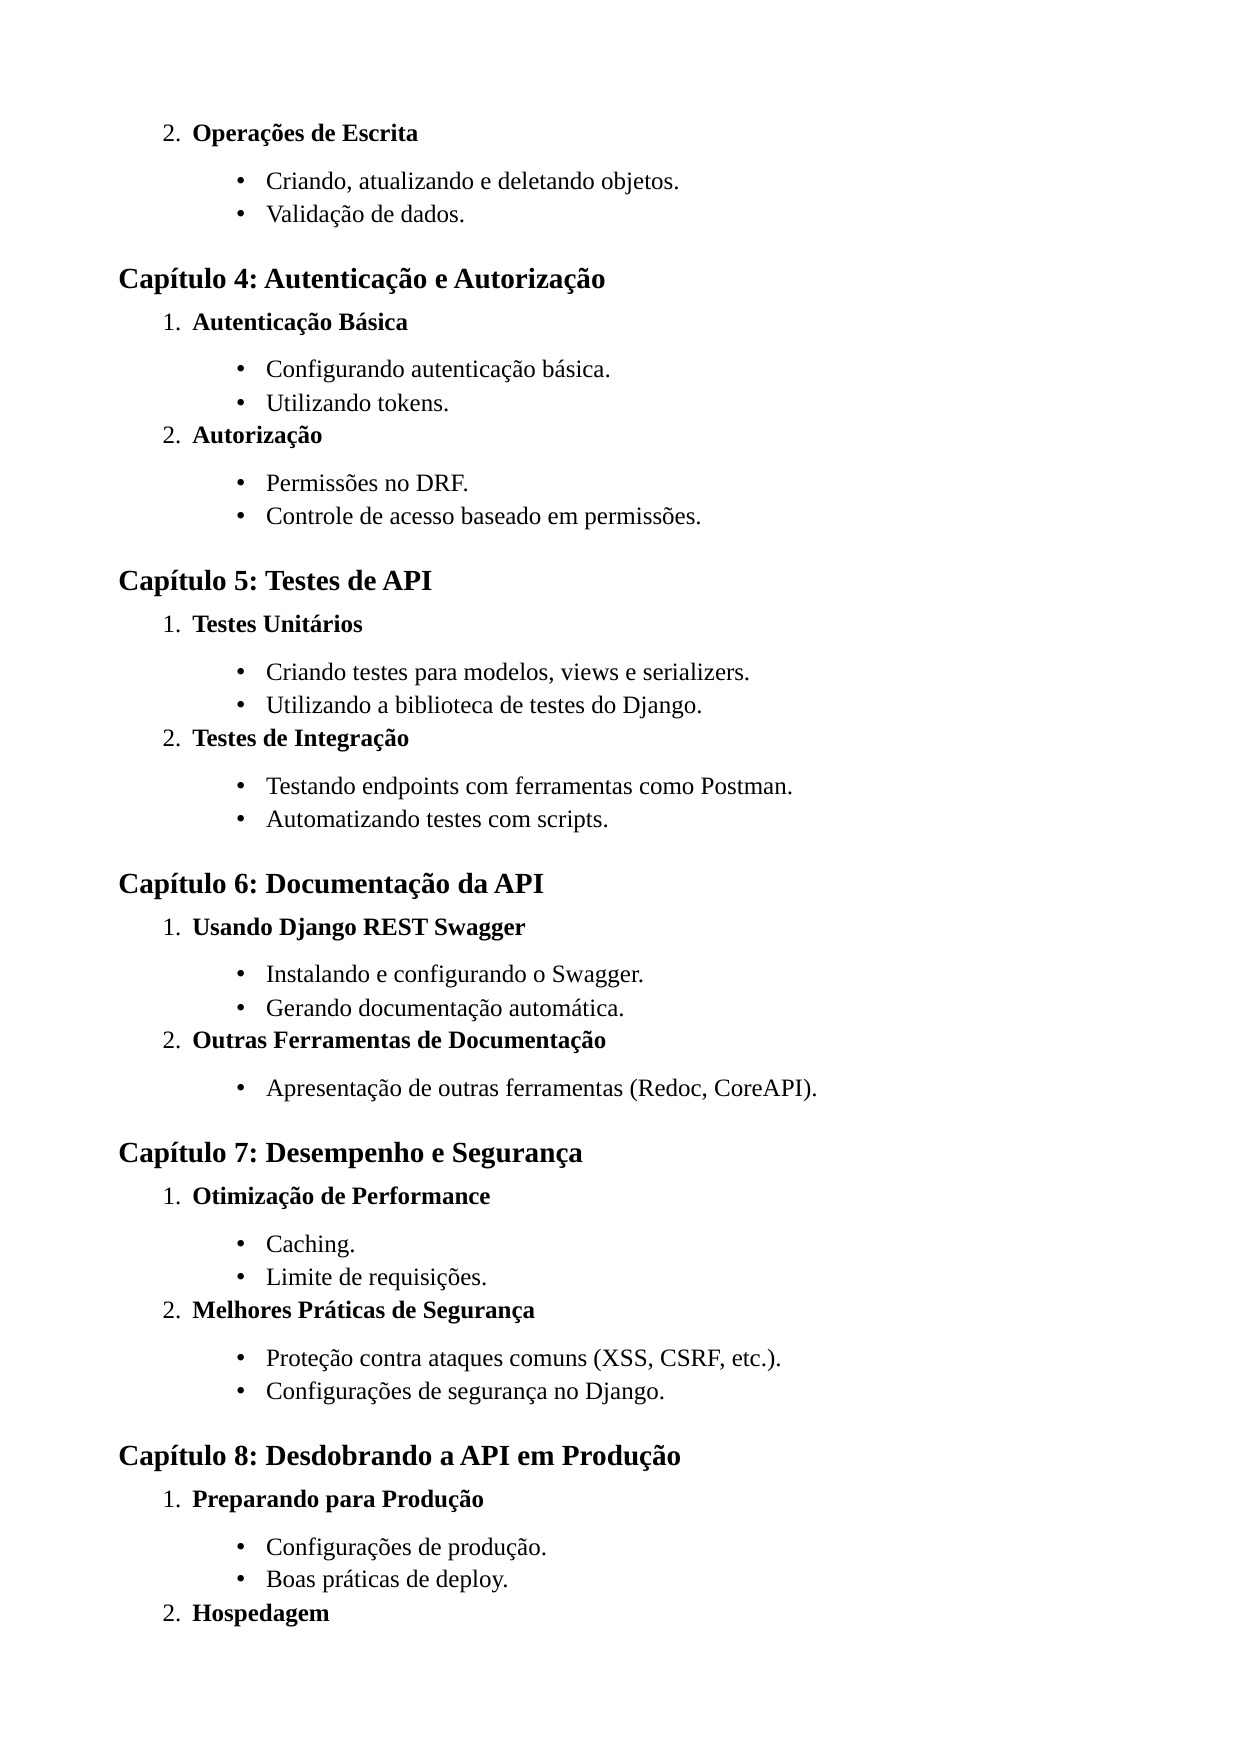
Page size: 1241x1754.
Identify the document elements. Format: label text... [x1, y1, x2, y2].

list Testes Unitários [162, 609, 1122, 638]
list Limite de requisições. [236, 1262, 1122, 1291]
list Proteção contra ataques comuns (XSS, CSRF, etc.). [236, 1343, 1122, 1371]
list Utilizando a biblioteca de testes do Django. [236, 690, 1122, 719]
list Configurando autenticação básica. [236, 354, 1122, 383]
list Boas práticas de deploy. [236, 1564, 1122, 1593]
list Controle de acesso baseado em permissões. [236, 501, 1122, 530]
list Testando endpoints com ferramentas como Postman. [236, 771, 1122, 799]
list Permissões no DRF. [236, 468, 1122, 497]
list Caching. [236, 1229, 1122, 1258]
list Autenticação Básica [162, 307, 1122, 336]
subtitle Capítulo 7: Desempenho e Segurança [118, 1135, 1122, 1169]
list Utilizando tokens. [236, 388, 1122, 416]
list Instalando e configurando o Swagger. [236, 959, 1122, 988]
list Apresentação de outras ferramentas (Redoc, CoreAPI). [236, 1073, 1122, 1102]
list Criando testes para modelos, views e serializers. [236, 657, 1122, 686]
list Automatizando testes com scripts. [236, 804, 1122, 832]
list Testes de Integração [162, 723, 1122, 752]
list Melhores Práticas de Segurança [162, 1295, 1122, 1324]
list Preparando para Produção [162, 1484, 1122, 1513]
subtitle Capítulo 4: Autenticação e Autorização [118, 261, 1122, 294]
list Autorização [162, 421, 1122, 449]
list Outras Ferramentas de Documentação [162, 1026, 1122, 1054]
list Otimização de Performance [162, 1181, 1122, 1210]
list Hospedagem [162, 1598, 1122, 1626]
list Criando, atualizando e deletando objetos. [236, 166, 1122, 194]
list Gerando documentação automática. [236, 993, 1122, 1021]
list Usando Django REST Swagger [162, 912, 1122, 941]
list Configurações de produção. [236, 1532, 1122, 1560]
list Validação de dados. [236, 199, 1122, 227]
list Operações de Escrita [162, 118, 1122, 147]
subtitle Capítulo 5: Testes de API [118, 563, 1122, 597]
list Configurações de segurança no Django. [236, 1376, 1122, 1404]
subtitle Capítulo 8: Desdobrando a API em Produção [118, 1438, 1122, 1471]
subtitle Capítulo 6: Documentação da API [118, 866, 1122, 899]
